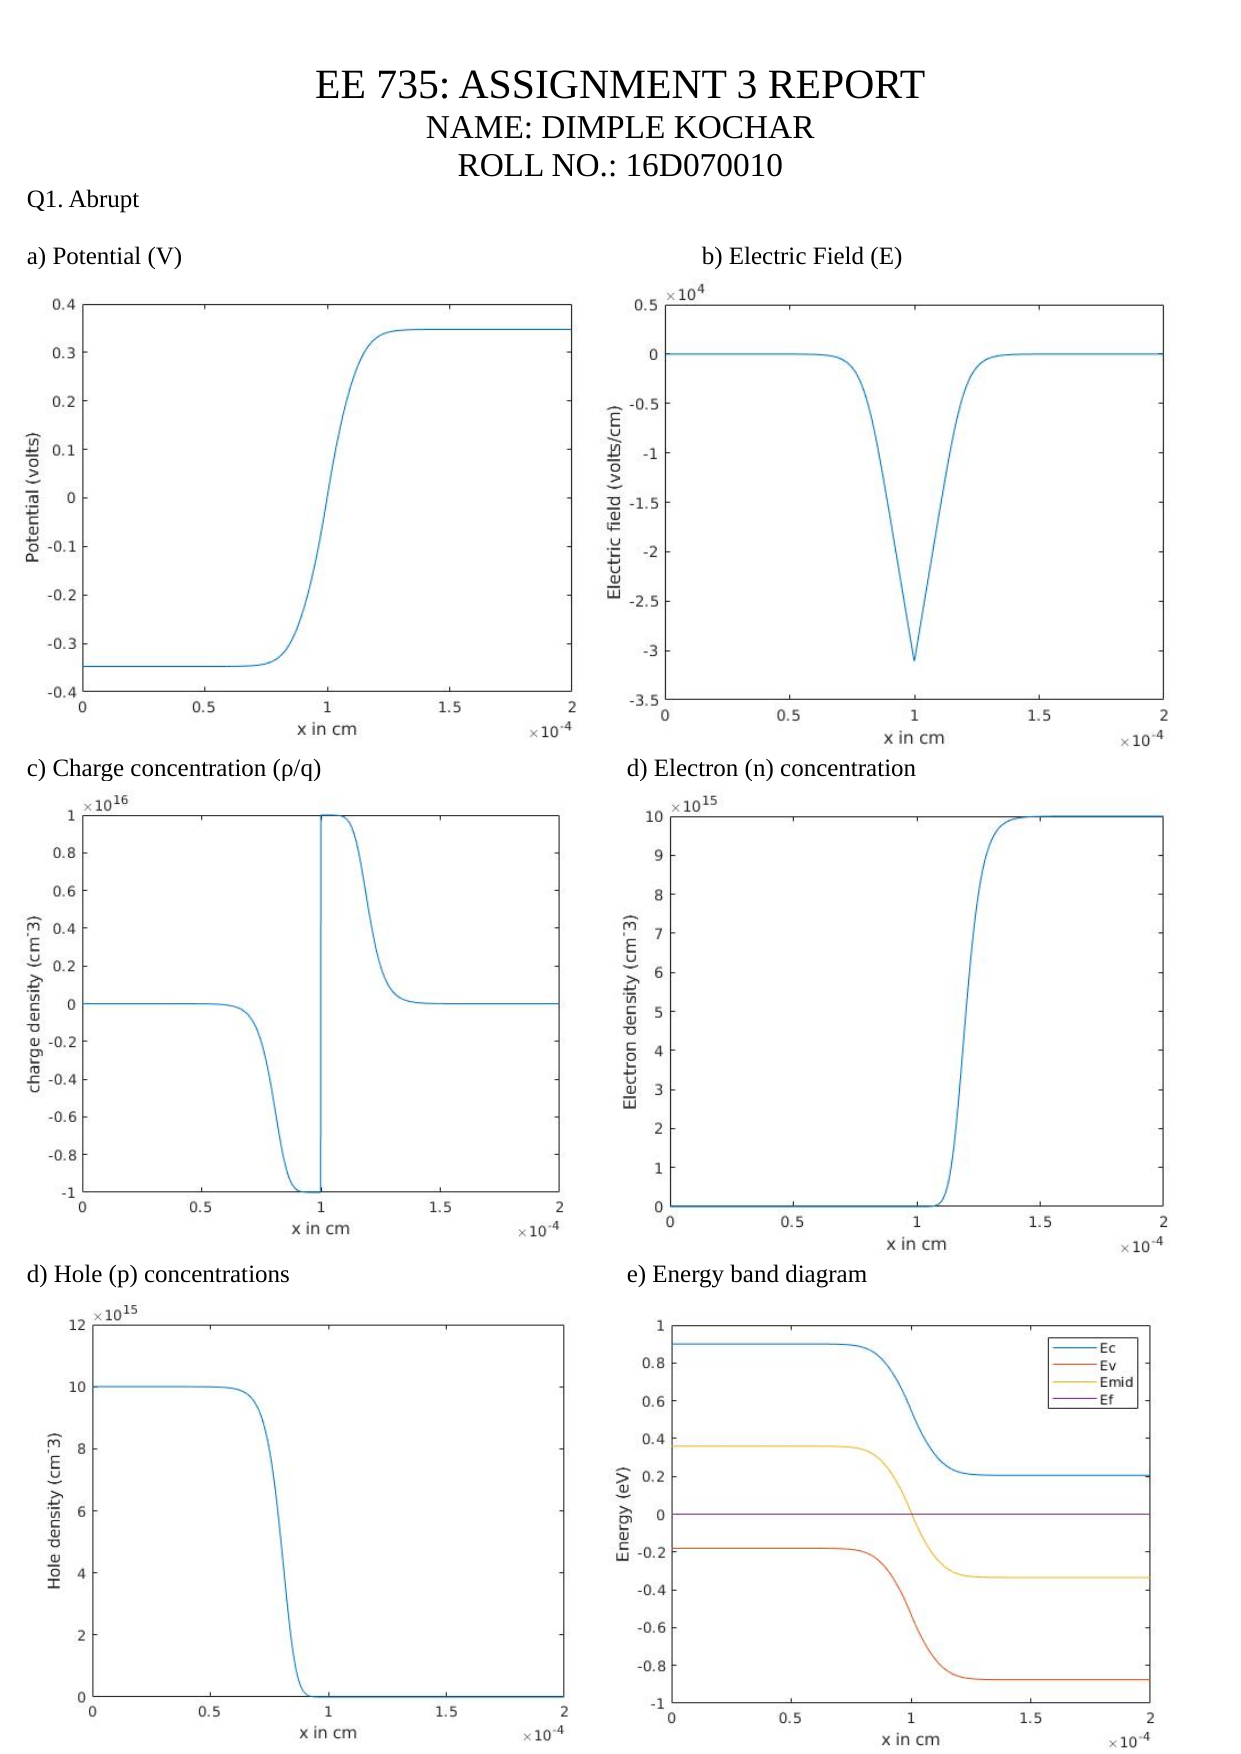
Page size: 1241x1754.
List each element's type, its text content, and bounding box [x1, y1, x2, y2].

text c) Charge concentration (ρ/q) d) Electron (n) concentration [27, 744, 1214, 781]
text EE 735: ASSIGNMENT 3 REPORT [27, 59, 1214, 107]
text NAME: DIMPLE KOCHAR [27, 107, 1214, 145]
text d) Hole (p) concentrations e) Energy band diagram [27, 1243, 1214, 1287]
text a) Potential (V) b) Electric Field (E) [27, 241, 1214, 270]
text ROLL NO.: 16D070010 [27, 145, 1214, 184]
text Q1. Abrupt [27, 184, 1214, 212]
picture [2, 781, 1224, 1259]
picture [13, 1291, 1209, 1754]
picture [0, 270, 1225, 753]
